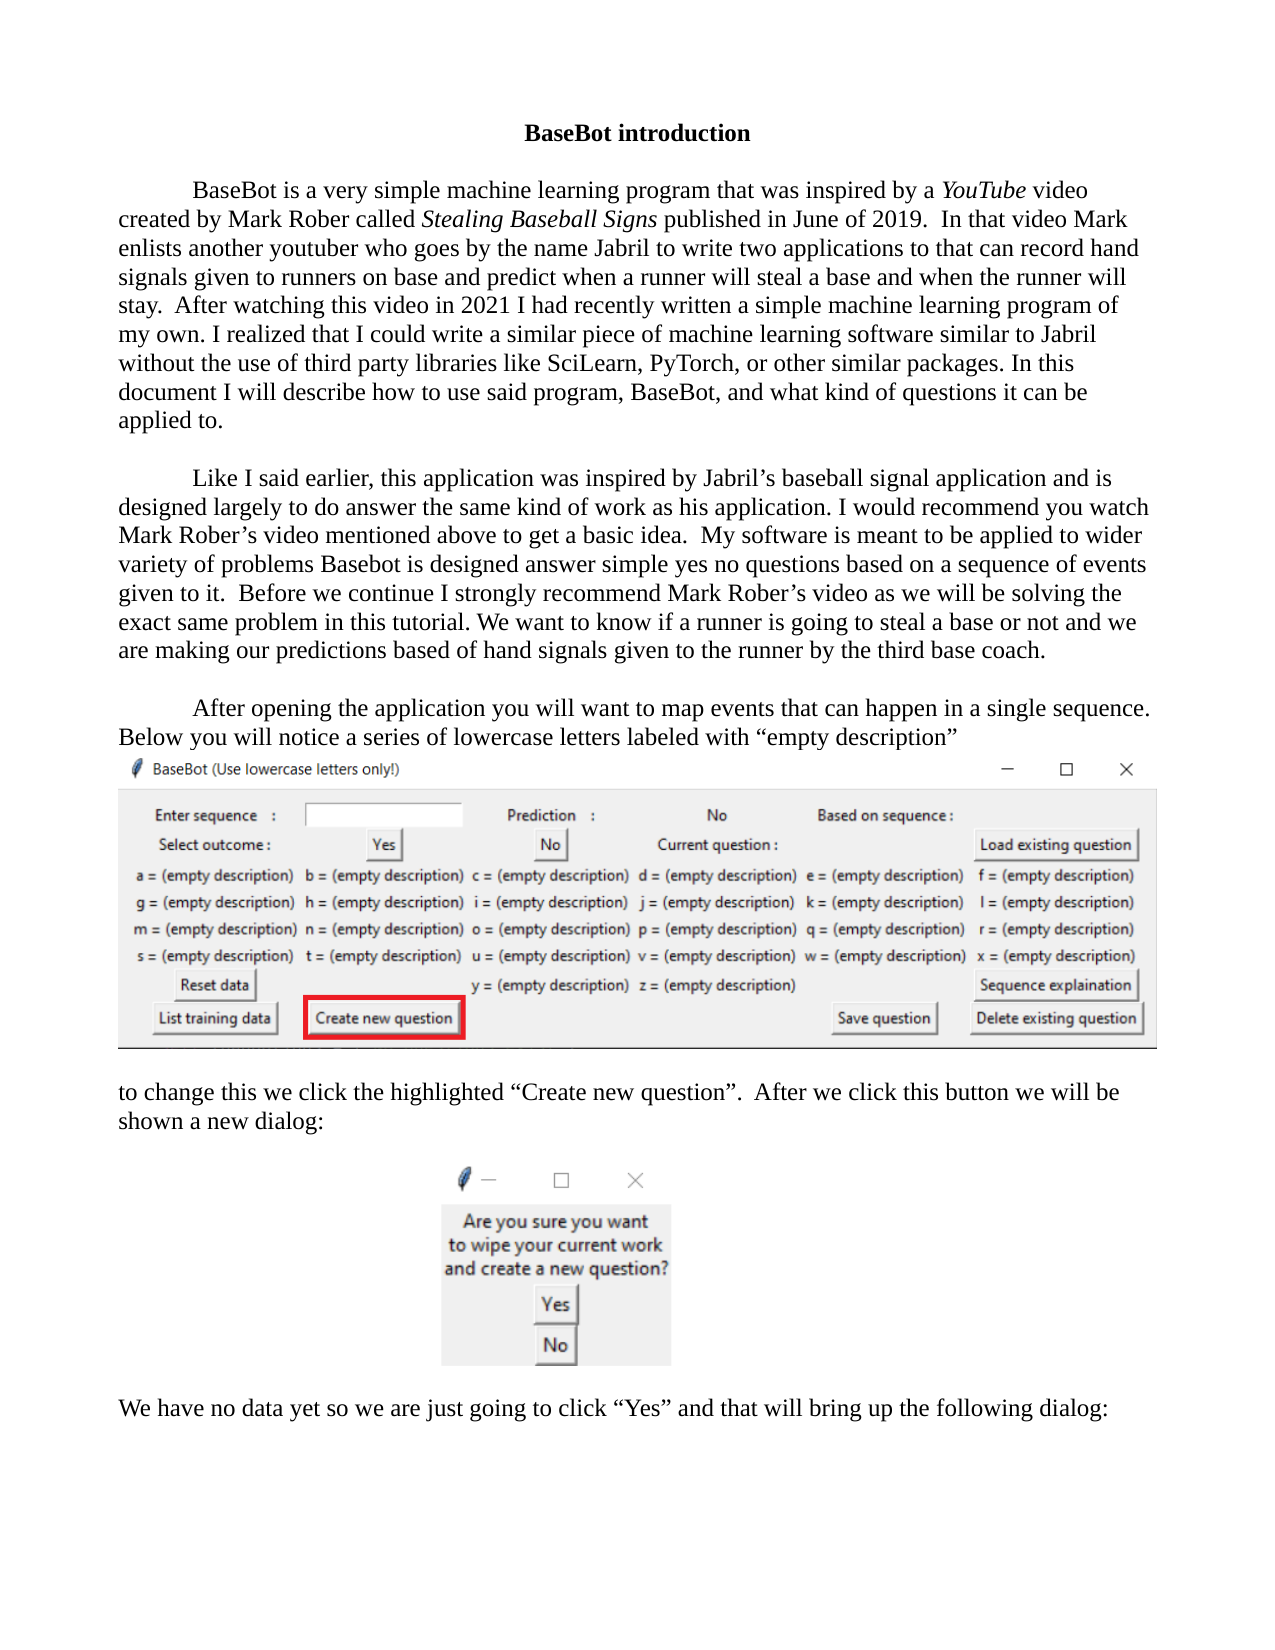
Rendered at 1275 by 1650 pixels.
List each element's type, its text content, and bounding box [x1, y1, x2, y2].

text We have no data yet so we are just going to click “Yes” and that will bring up the following dialog: [118, 1393, 1157, 1422]
picture [118, 750, 1157, 1049]
text BaseBot is a very simple machine learning program that was inspired by a YouTube video created by Mark Rober called Stealing Baseball Signs published in June of 2019. In that video Mark enlists another youtuber who goes by the name Jabril to write two applications to that can record hand signals given to runners on base and predict when a runner will steal a base and when the runner will stay. After watching this video in 2021 I had recently written a simple machine learning program of my own. I realized that I could write a similar piece of machine learning software similar to Jabril without the use of third party libraries like SciLearn, PyTorch, or other similar packages. In this document I will describe how to use said program, BaseBot, and what kind of questions it can be applied to. [118, 176, 1157, 434]
text to change this we click the highlighted “Create new question”. After we click this button we will be shown a new dialog: [118, 1077, 1157, 1134]
text BaseBot introduction [118, 118, 1157, 147]
text Like I said earlier, this application was inspired by Jabril’s baseball signal application and is designed largely to do answer the same kind of work as his application. I would recommend you watch Mark Rober’s video mentioned above to get a basic idea. My software is meant to be applied to wider variety of problems Basebot is designed answer simple yes no questions based on a sequence of events given to it. Before we continue I strongly recommend Mark Rober’s video as we will be solving the exact same problem in this tutorial. We want to know if a runner is going to steal a base or not and we are making our predictions based of hand signals given to the runner by the third base coach. [118, 463, 1157, 664]
text After opening the application you will want to map events that can happen in a single sequence. Below you will notice a series of lowercase letters labeled with “empty description” [118, 693, 1157, 750]
picture [441, 1158, 672, 1366]
